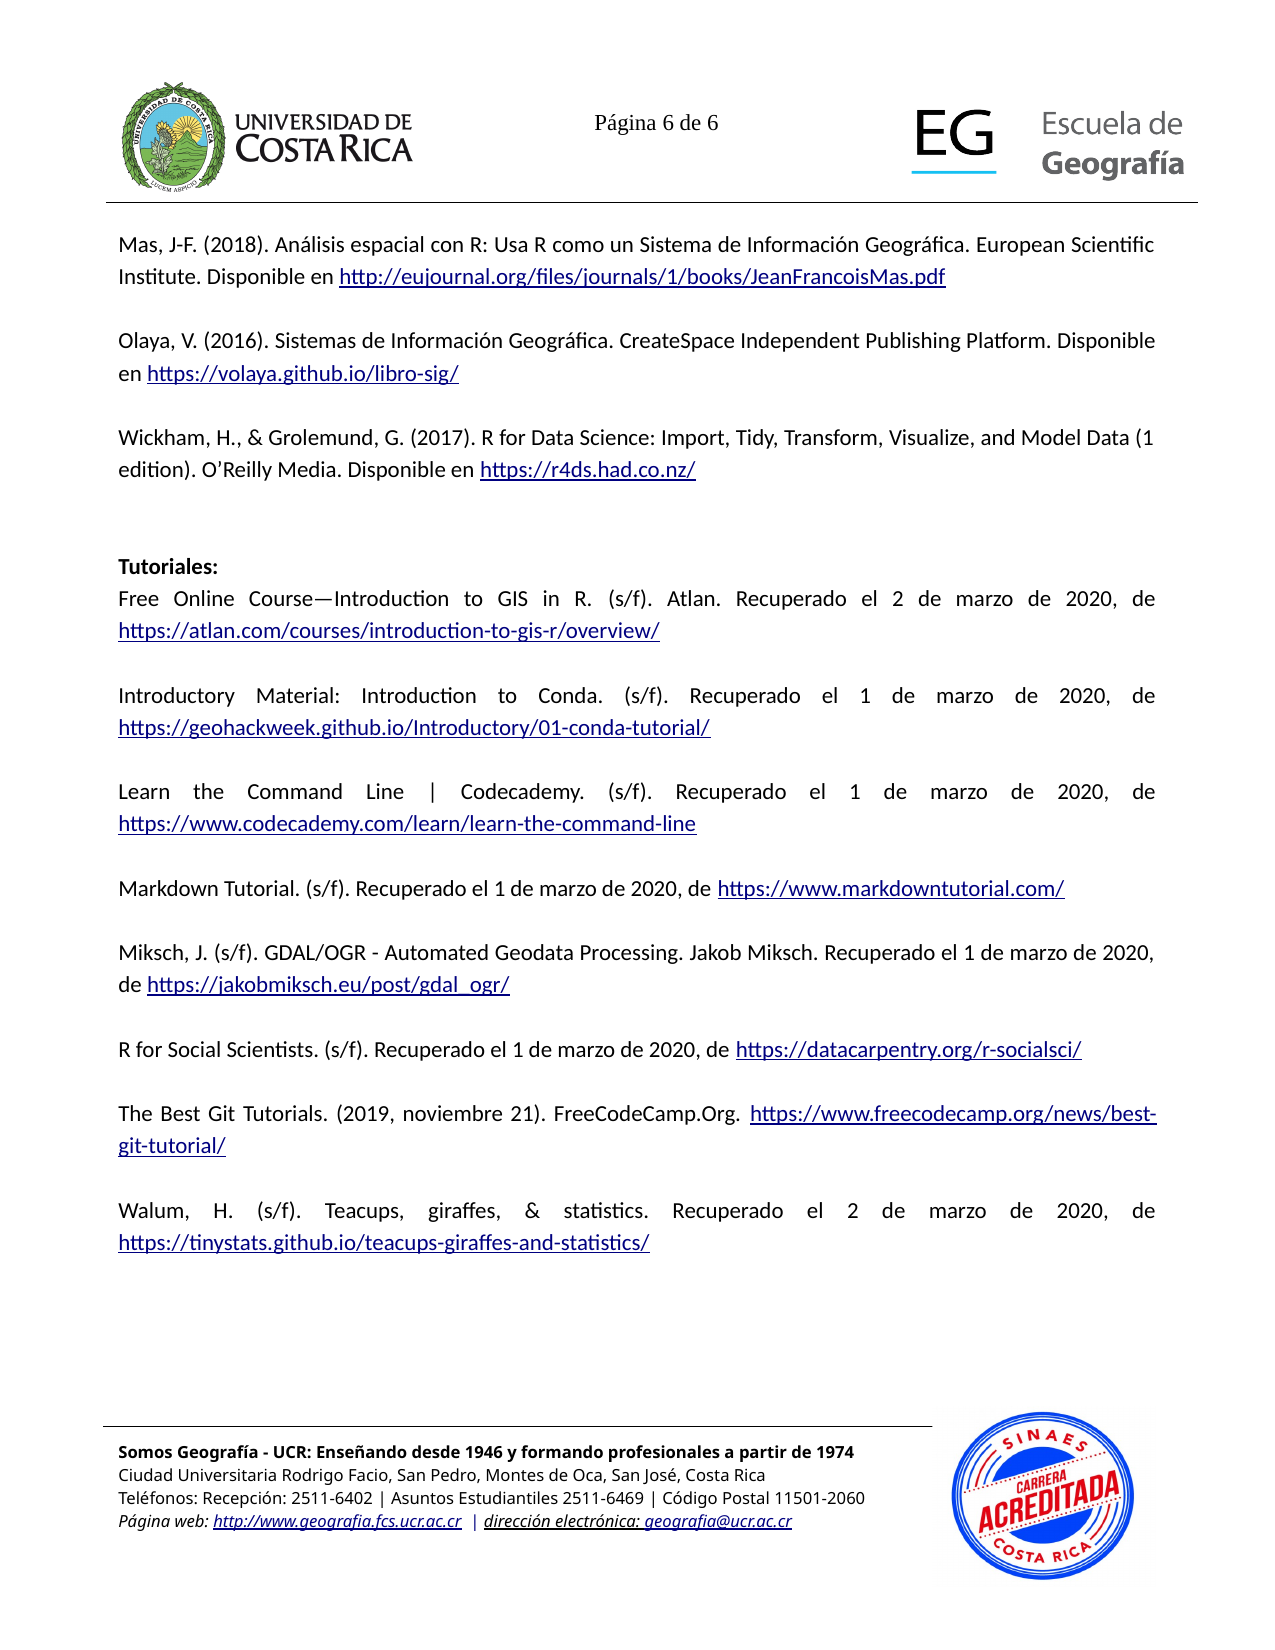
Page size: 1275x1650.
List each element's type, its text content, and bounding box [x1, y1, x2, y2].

text The Best Git Tutorials. (2019, noviembre 21). FreeCodeCamp.Org. https://www.freecodecamp.org/news/best-git-tutorial/ [118, 1099, 1157, 1159]
text Mas, J-F. (2018). Análisis espacial con R: Usa R como un Sistema de Información Geográfica. European Scientific Institute. Disponible en http://eujournal.org/files/journals/1/books/JeanFrancoisMas.pdf [118, 230, 1157, 290]
picture [118, 76, 417, 197]
text Introductory Material: Introduction to Conda. (s/f). Recuperado el 1 de marzo de 2020, de https://geohackweek.github.io/Introductory/01-conda-tutorial/ [118, 681, 1157, 741]
text Free Online Course—Introduction to GIS in R. (s/f). Atlan. Recuperado el 2 de marzo de 2020, de https://atlan.com/courses/introduction-to-gis-r/overview/ [118, 584, 1157, 644]
text Tutoriales: [118, 552, 1157, 580]
text Markdown Tutorial. (s/f). Recuperado el 1 de marzo de 2020, de https://www.markdowntutorial.com/ [118, 874, 1157, 902]
text Learn the Command Line | Codecademy. (s/f). Recuperado el 1 de marzo de 2020, de https://www.codecademy.com/learn/learn-the-command-line [118, 777, 1157, 837]
picture [887, 66, 1208, 216]
text Walum, H. (s/f). Teacups, giraffes, & statistics. Recuperado el 2 de marzo de 2020, de https://tinystats.github.io/teacups-giraffes-and-statistics/ [118, 1196, 1157, 1256]
picture [932, 1406, 1156, 1587]
text R for Social Scientists. (s/f). Recuperado el 1 de marzo de 2020, de https://datacarpentry.org/r-socialsci/ [118, 1035, 1157, 1063]
text Wickham, H., & Grolemund, G. (2017). R for Data Science: Import, Tidy, Transform, Visualize, and Model Data (1 edition). O’Reilly Media. Disponible en https://r4ds.had.co.nz/ [118, 423, 1157, 483]
text Olaya, V. (2016). Sistemas de Información Geográfica. CreateSpace Independent Publishing Platform. Disponible en https://volaya.github.io/libro-sig/ [118, 327, 1157, 387]
text Miksch, J. (s/f). GDAL/OGR - Automated Geodata Processing. Jakob Miksch. Recuperado el 1 de marzo de 2020, de https://jakobmiksch.eu/post/gdal_ogr/ [118, 938, 1157, 998]
